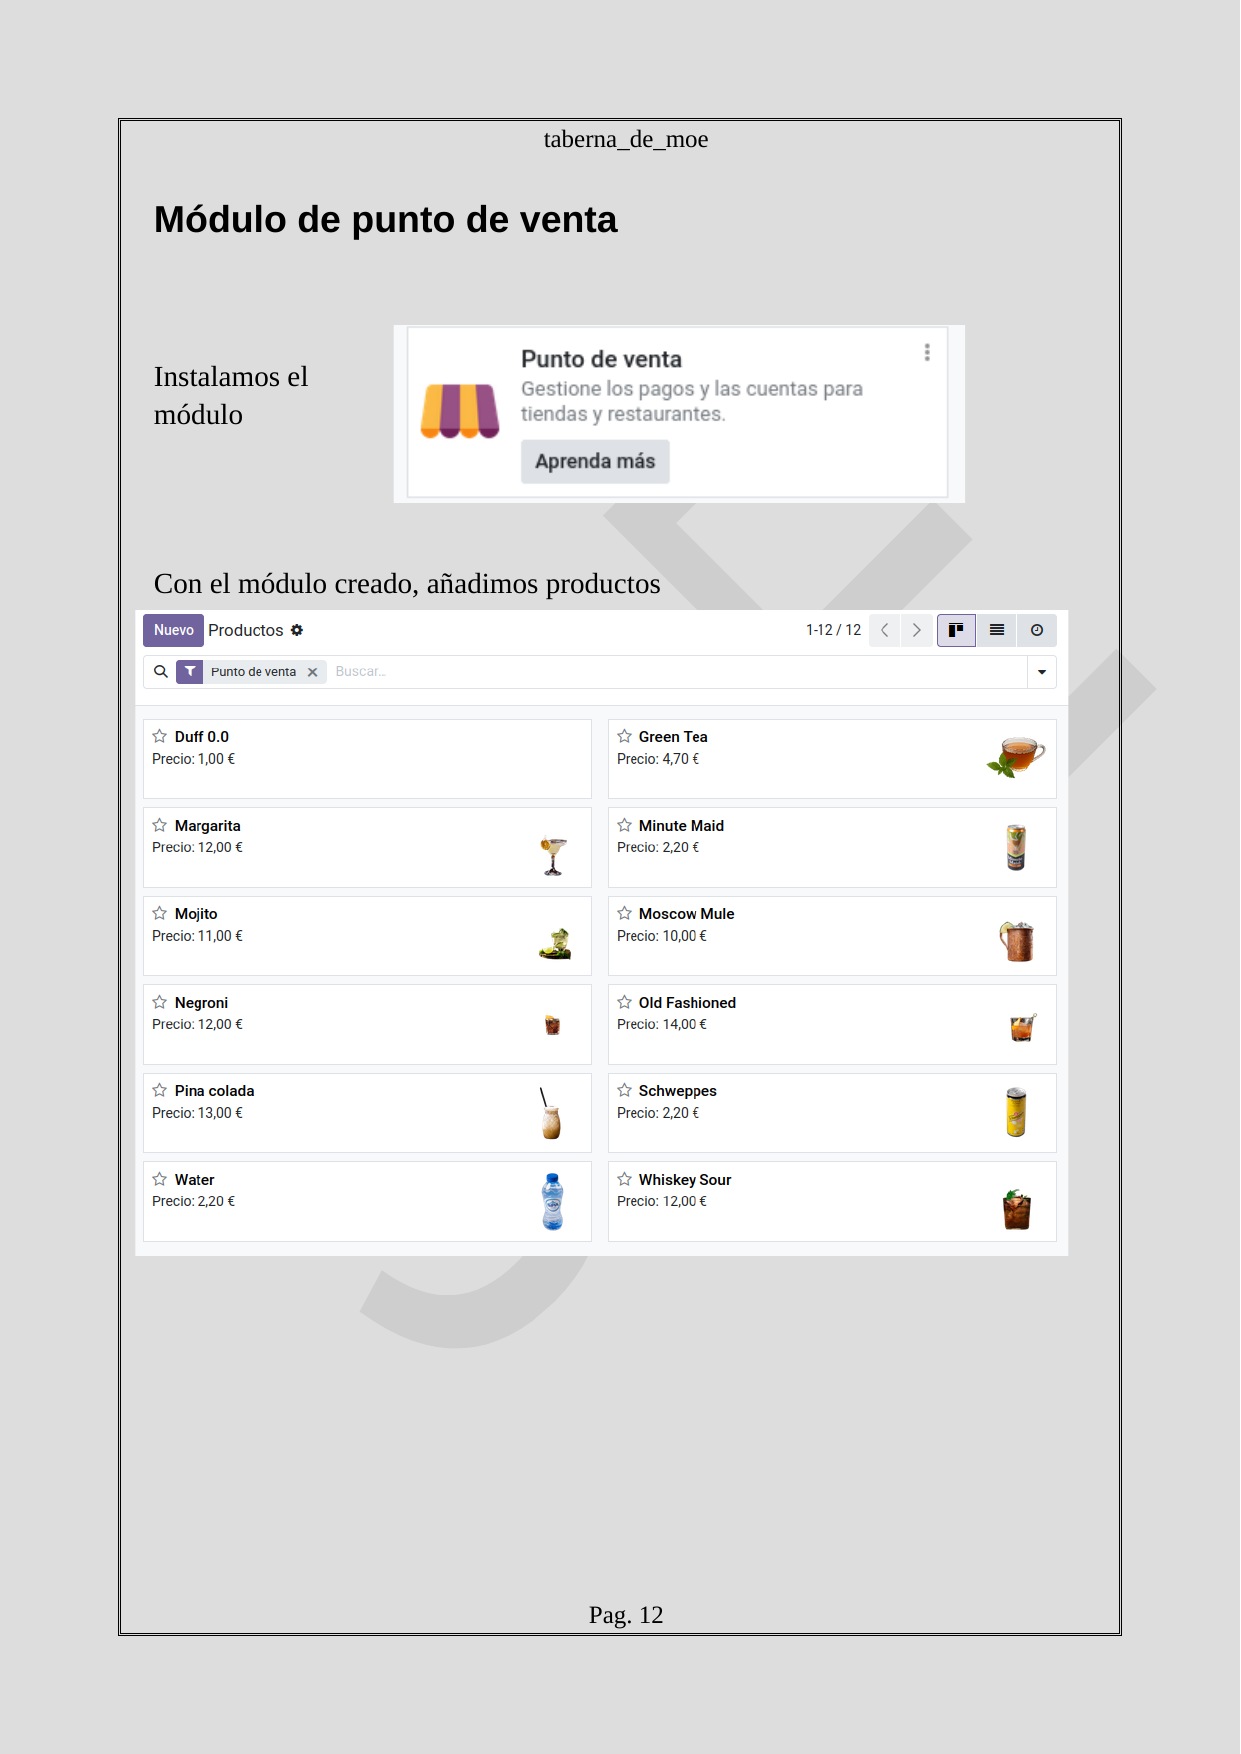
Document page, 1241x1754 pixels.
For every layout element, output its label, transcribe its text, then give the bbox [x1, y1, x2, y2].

picture [393, 325, 966, 503]
picture [135, 610, 1069, 1256]
text [720, 566, 865, 610]
text Con el módulo creado, añadimos productos [154, 566, 696, 610]
text [938, 359, 1087, 546]
text Instalamos el módulo [154, 359, 632, 546]
text [524, 760, 1087, 1328]
text [154, 1256, 521, 1328]
subtitle Módulo de punto de venta [154, 154, 1087, 240]
text [903, 566, 1087, 695]
text [677, 503, 928, 546]
